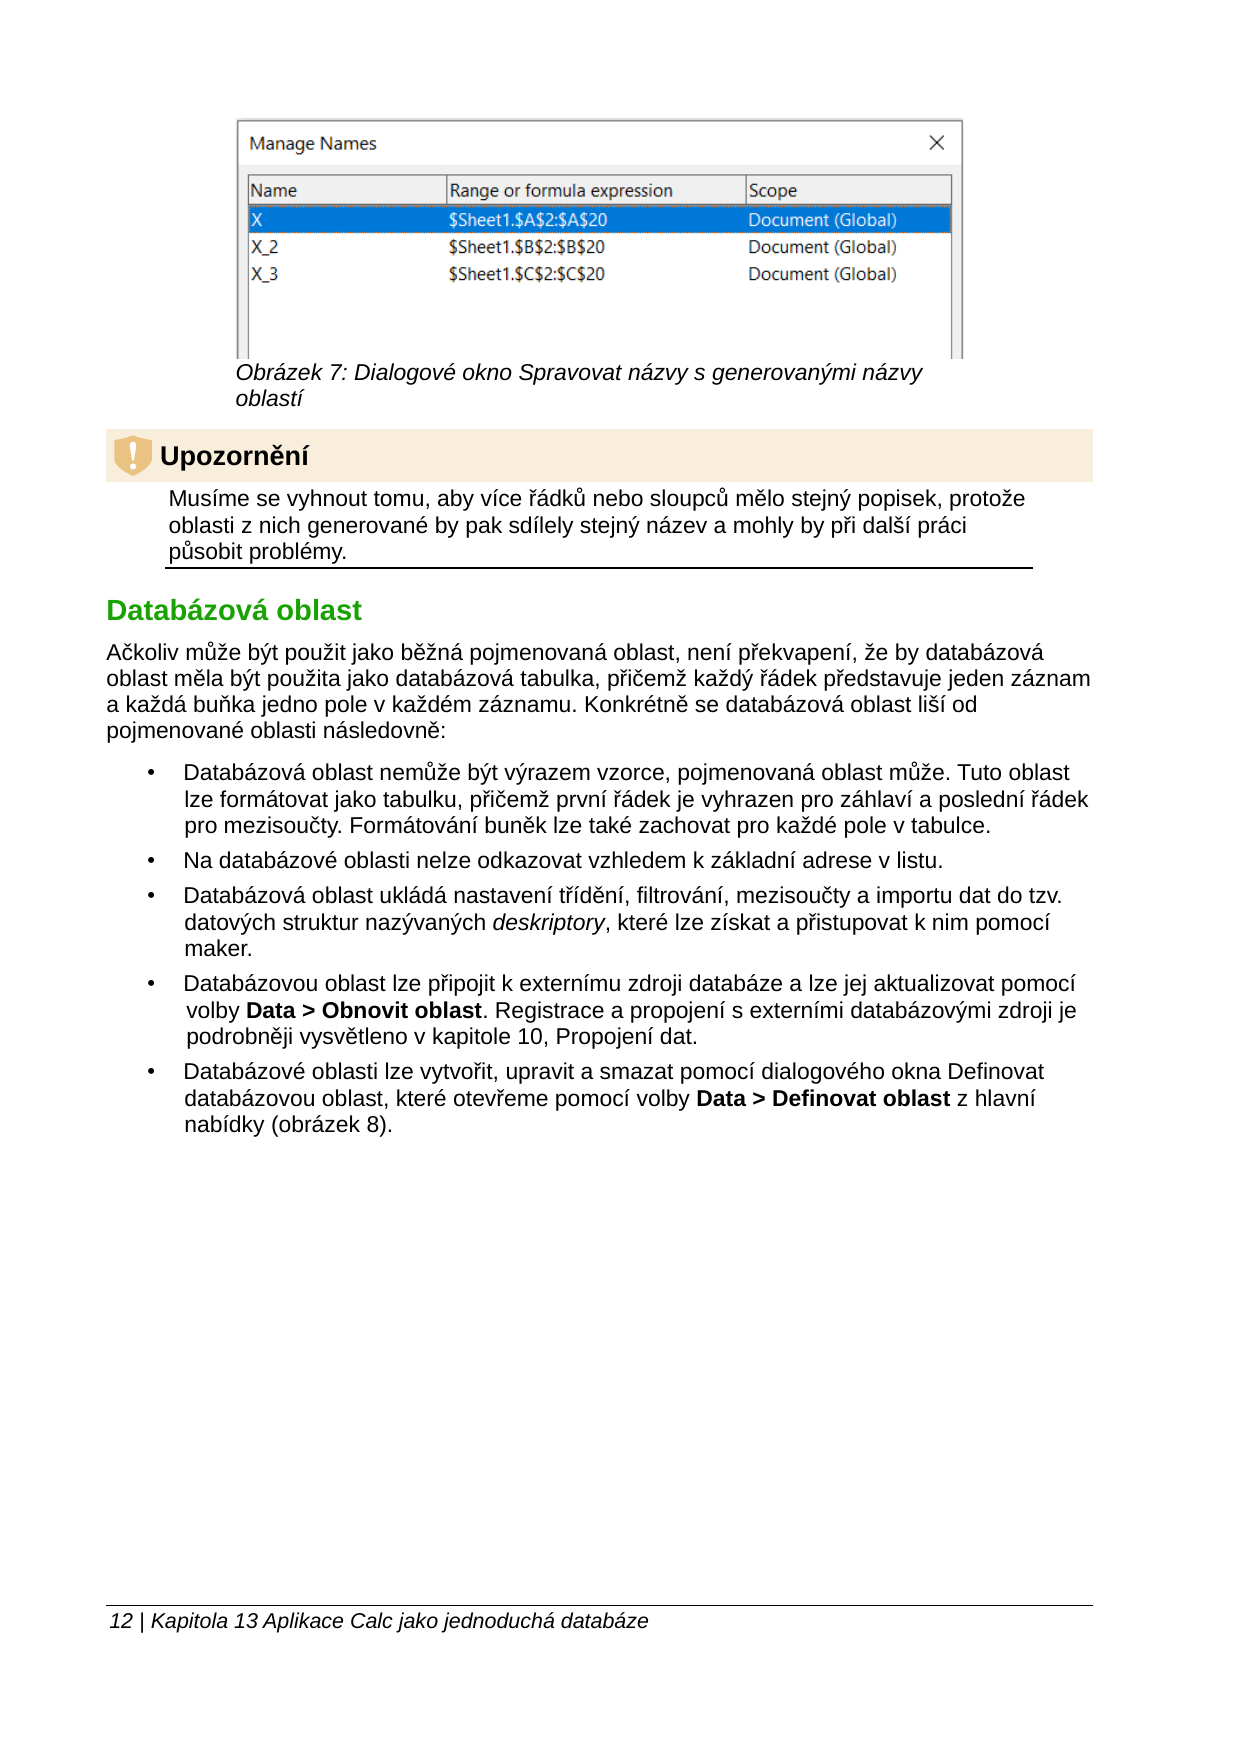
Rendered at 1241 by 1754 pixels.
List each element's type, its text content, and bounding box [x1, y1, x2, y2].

list Databázová oblast nemůže být výrazem vzorce, pojmenovaná oblast může. Tuto oblast lze formátovat jako tabulku, přičemž první řádek je vyhrazen pro záhlaví a poslední řádek pro mezisoučty. Formátování buněk lze také zachovat pro každé pole v tabulce. [144, 756, 1093, 838]
text Ačkoliv může být použit jako běžná pojmenovaná oblast, není překvapení, že by databázová oblast měla být použita jako databázová tabulka, přičemž každý řádek představuje jeden záznam a každá buňka jedno pole v každém záznamu. Konkrétně se databázová oblast liší od pojmenované oblasti následovně: [106, 638, 1093, 744]
text Obrázek 7: Dialogové okno Spravovat názvy s generovanými názvy oblastí [235, 359, 963, 411]
list Databázovou oblast lze připojit k externímu zdroji databáze a lze jej aktualizovat pomocí volby Data > Obnovit oblast. Registrace a propojení s externími databázovými zdroji je podrobněji vysvětleno v kapitole 10, Propojení dat. [144, 967, 1093, 1049]
picture [235, 118, 964, 359]
list Databázové oblasti lze vytvořit, upravit a smazat pomocí dialogového okna Definovat databázovou oblast, které otevřeme pomocí volby Data > Definovat oblast z hlavní nabídky (obrázek 8). [144, 1055, 1093, 1140]
list Na databázové oblasti nelze odkazovat vzhledem k základní adrese v listu. [144, 844, 1093, 873]
list Databázová oblast ukládá nastavení třídění, filtrování, mezisoučty a importu dat do tzv. datových struktur nazývaných deskriptory, které lze získat a přistupovat k nim pomocí maker. [144, 879, 1093, 961]
text Musíme se vyhnout tomu, aby více řádků nebo sloupců mělo stejný popisek, protože oblasti z nich generované by pak sdílely stejný název a mohly by při další práci působit problémy. [165, 482, 1033, 567]
subtitle Upozornění [106, 429, 1093, 482]
subtitle Databázová oblast [106, 593, 1093, 627]
